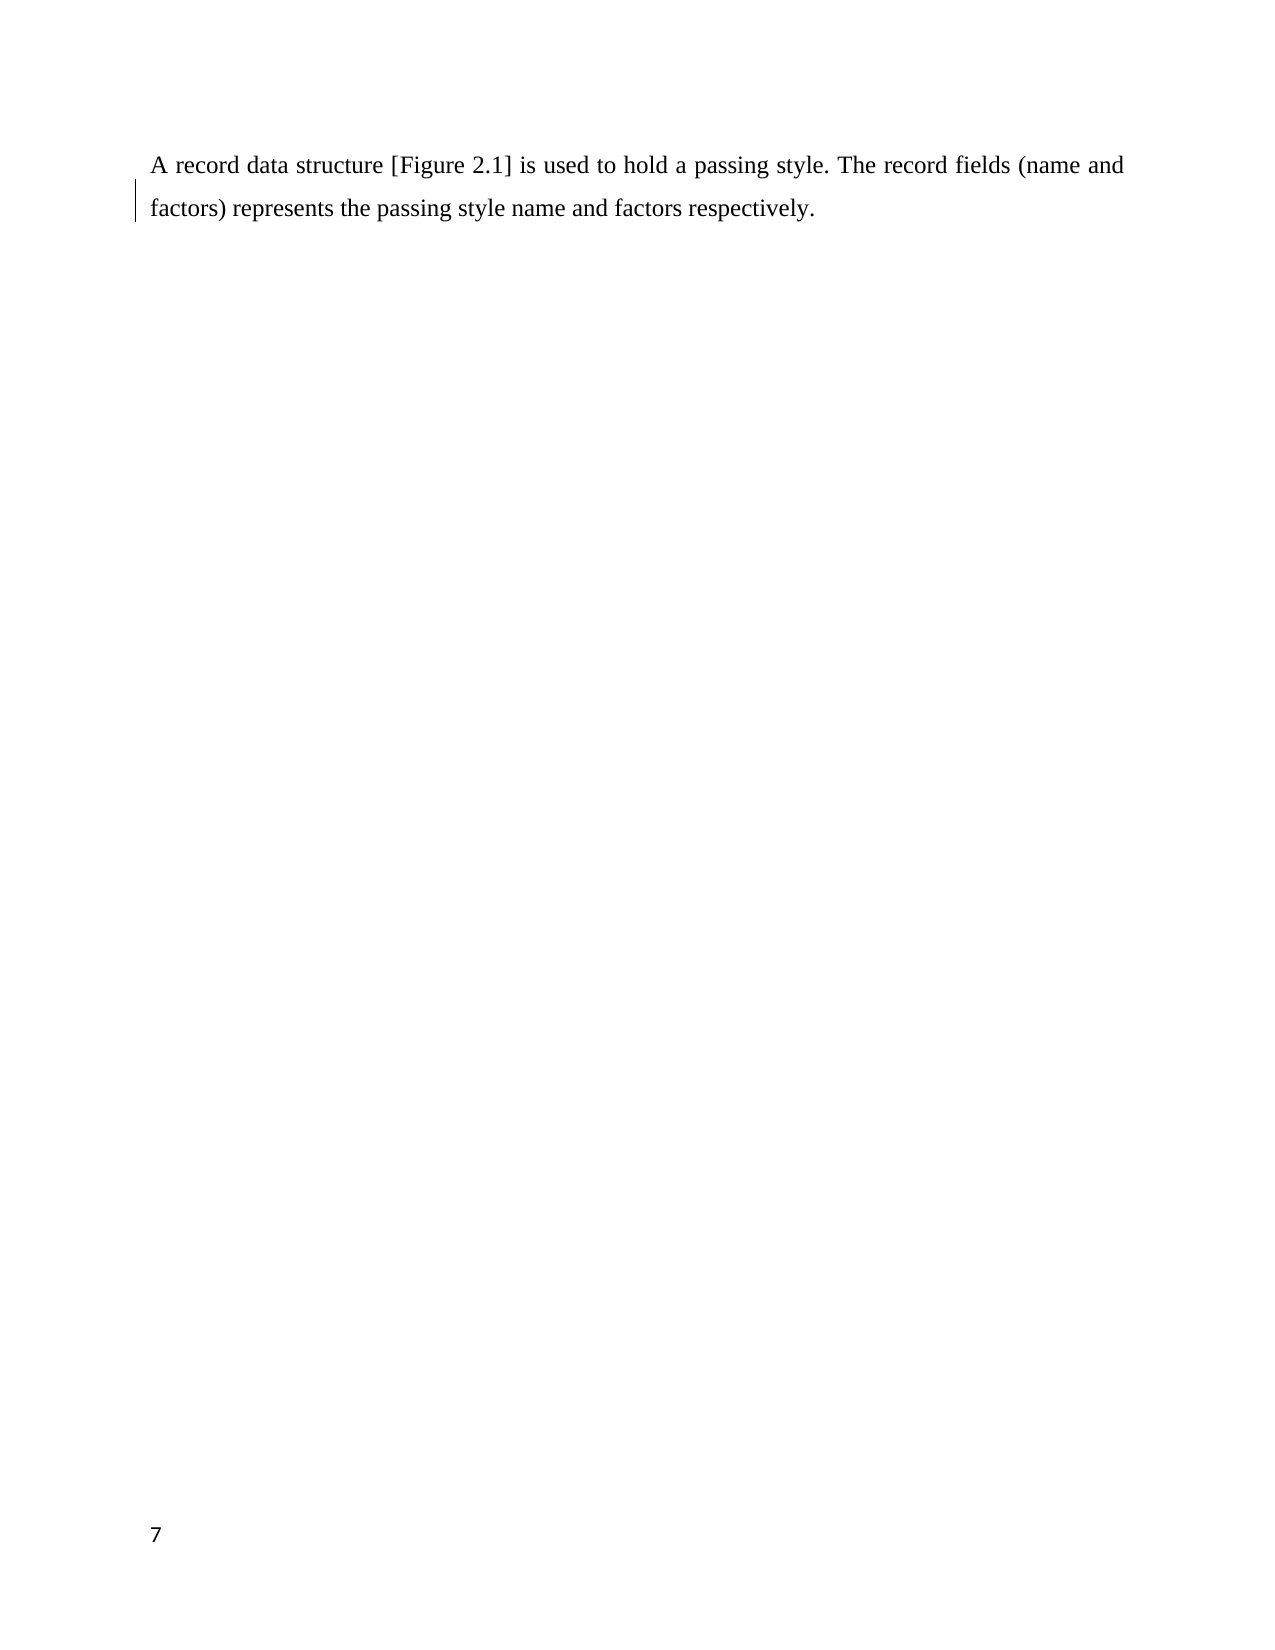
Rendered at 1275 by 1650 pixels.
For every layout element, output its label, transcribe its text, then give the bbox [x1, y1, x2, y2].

text A record data structure [Figure 2.1] is used to hold a passing style. The record fields (name and factors) represents the passing style name and factors respectively. [150, 150, 1125, 222]
